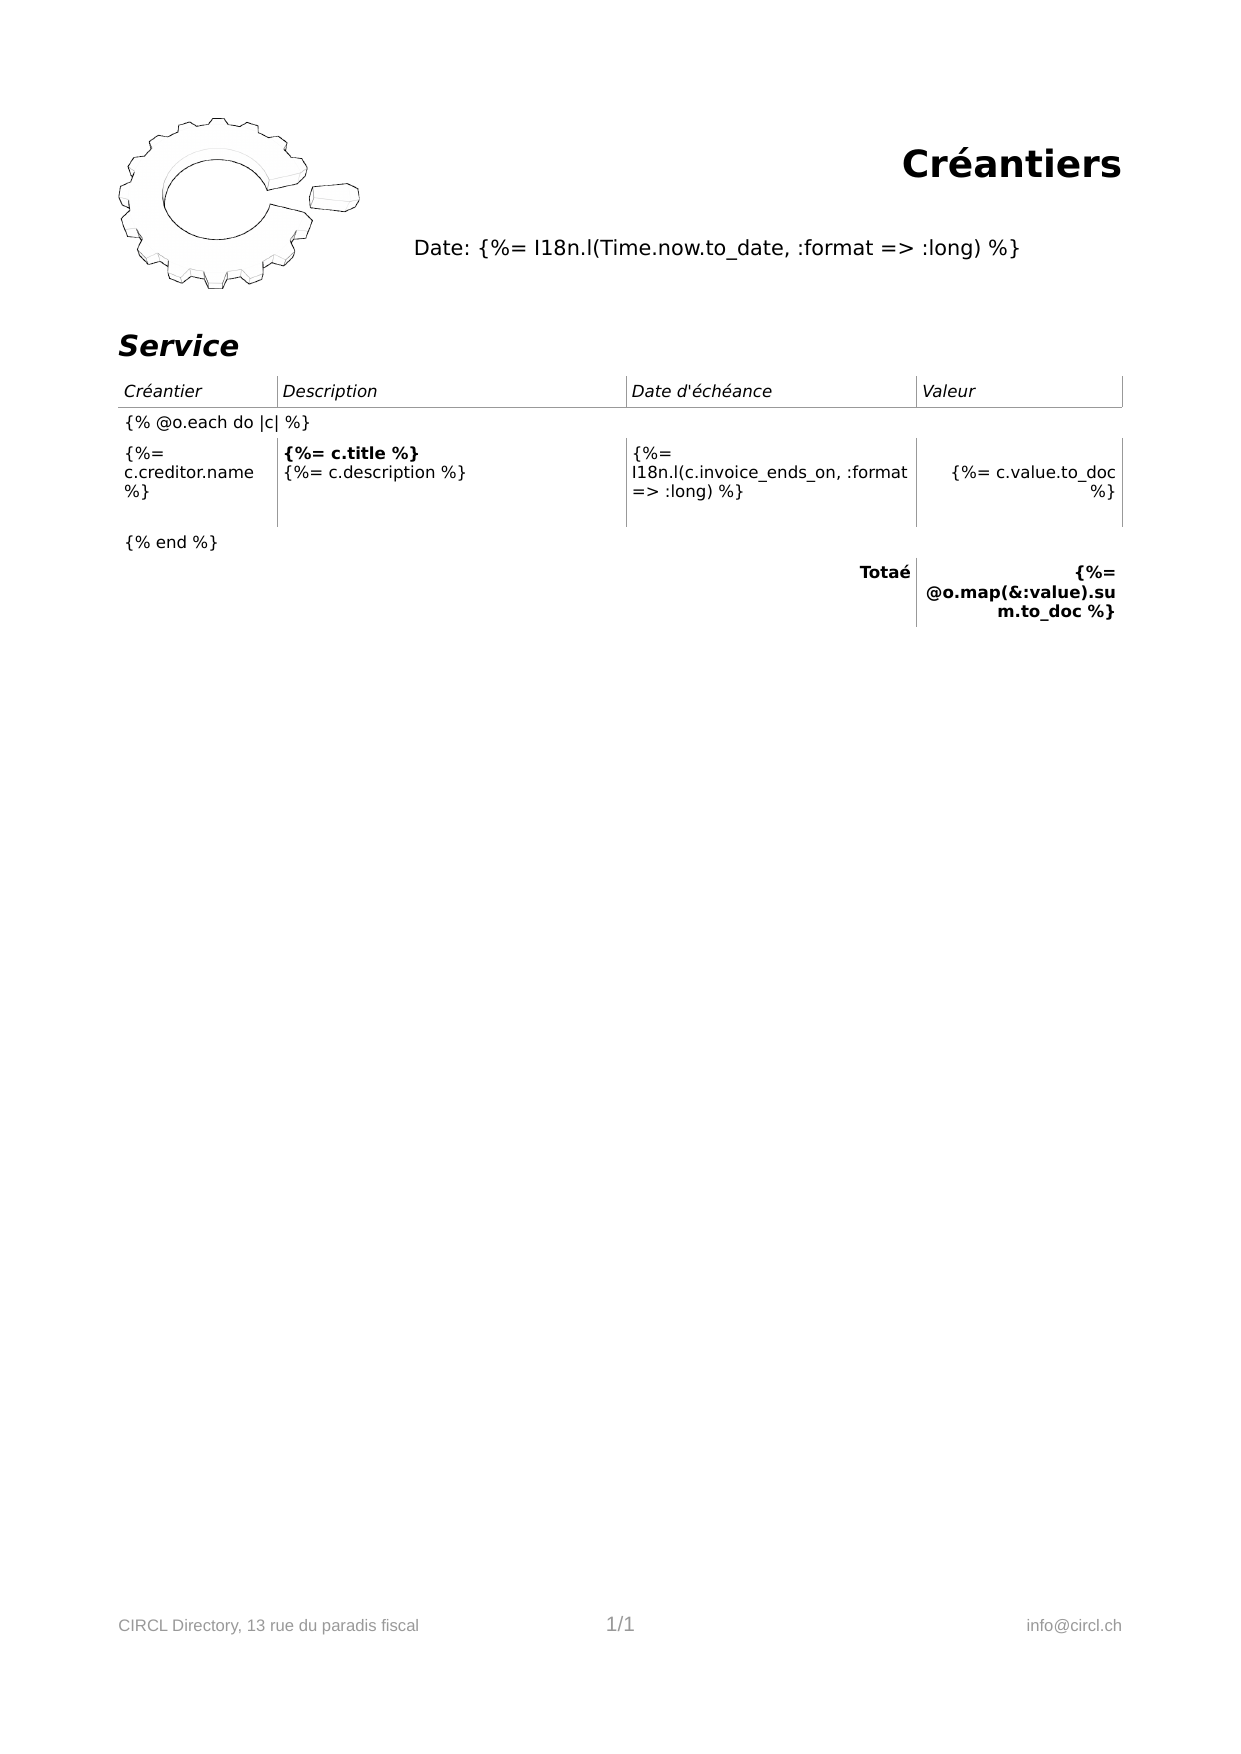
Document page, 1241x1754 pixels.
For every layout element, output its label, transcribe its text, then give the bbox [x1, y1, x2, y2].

table_header Date d'échéance [627, 376, 916, 407]
table_cell {% @o.each do |c| %} [118, 408, 1122, 438]
subtitle Service [118, 330, 1122, 364]
table_header Créantier [118, 376, 277, 407]
table_cell Totaé [118, 558, 916, 627]
picture [118, 118, 360, 289]
table_cell {%= c.title %} {%= c.description %} [278, 438, 626, 527]
table_cell {%= c.value.to_doc %} [917, 438, 1122, 527]
text Date: {%= I18n.l(Time.now.to_date, :format => :long) %} [360, 236, 1122, 260]
table_cell {%= I18n.l(c.invoice_ends_on, :format => :long) %} [627, 438, 916, 527]
table_cell {%= c.creditor.name %} [118, 438, 277, 527]
table_cell {%= @o.map(&:value).sum.to_doc %} [917, 558, 1122, 627]
title Créantiers [360, 143, 1122, 187]
table_header Valeur [917, 376, 1122, 407]
table_header Description [278, 376, 626, 407]
table_cell {% end %} [118, 527, 1122, 558]
